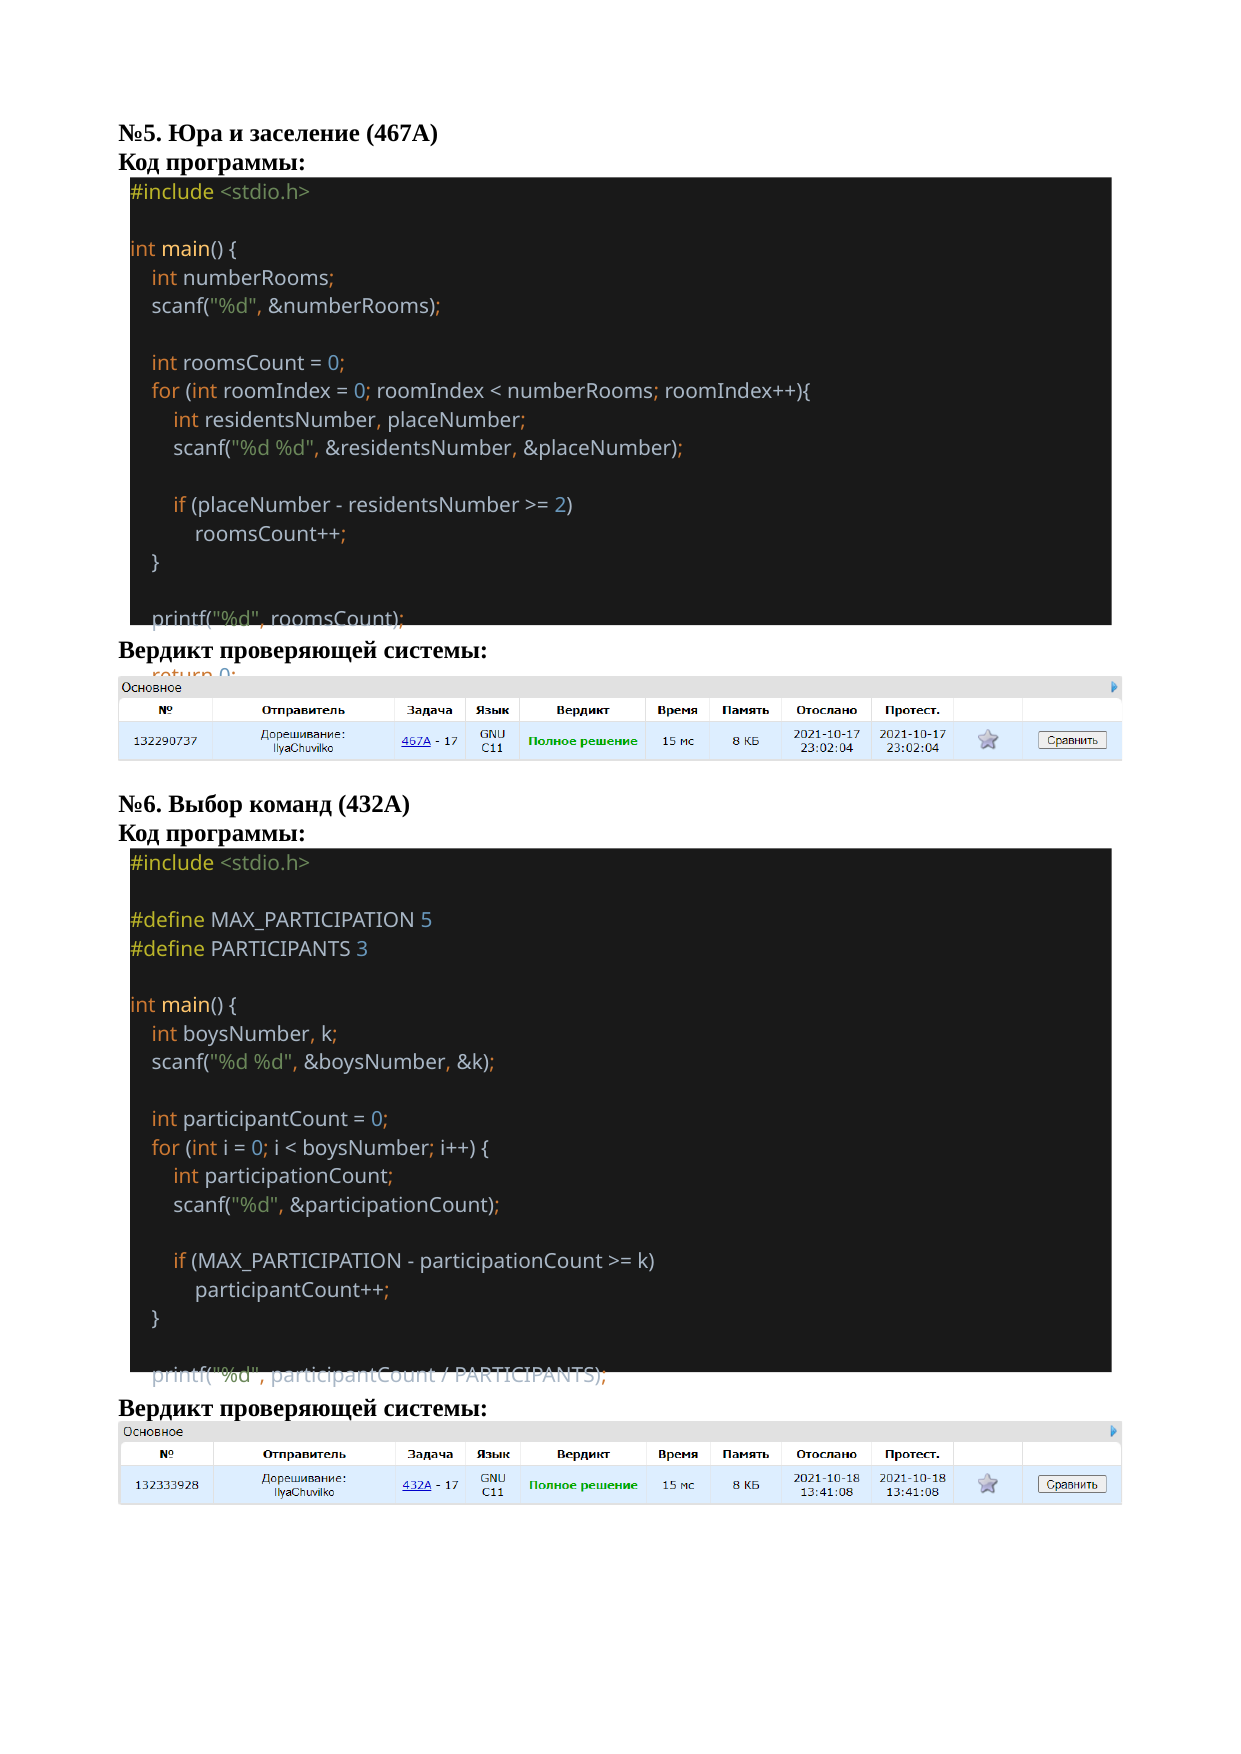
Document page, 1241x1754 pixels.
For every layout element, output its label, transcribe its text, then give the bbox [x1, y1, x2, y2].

picture [118, 1421, 1123, 1505]
text Вердикт проверяющей системы: [118, 1393, 1122, 1421]
text Вердикт проверяющей системы: [118, 636, 1122, 664]
text Код программы: [118, 818, 1122, 847]
picture [118, 676, 1123, 761]
text №6. Выбор команд (432A) [118, 789, 1122, 818]
text Код программы: [118, 147, 1122, 176]
text №5. Юра и заселение (467A) [118, 118, 1122, 147]
